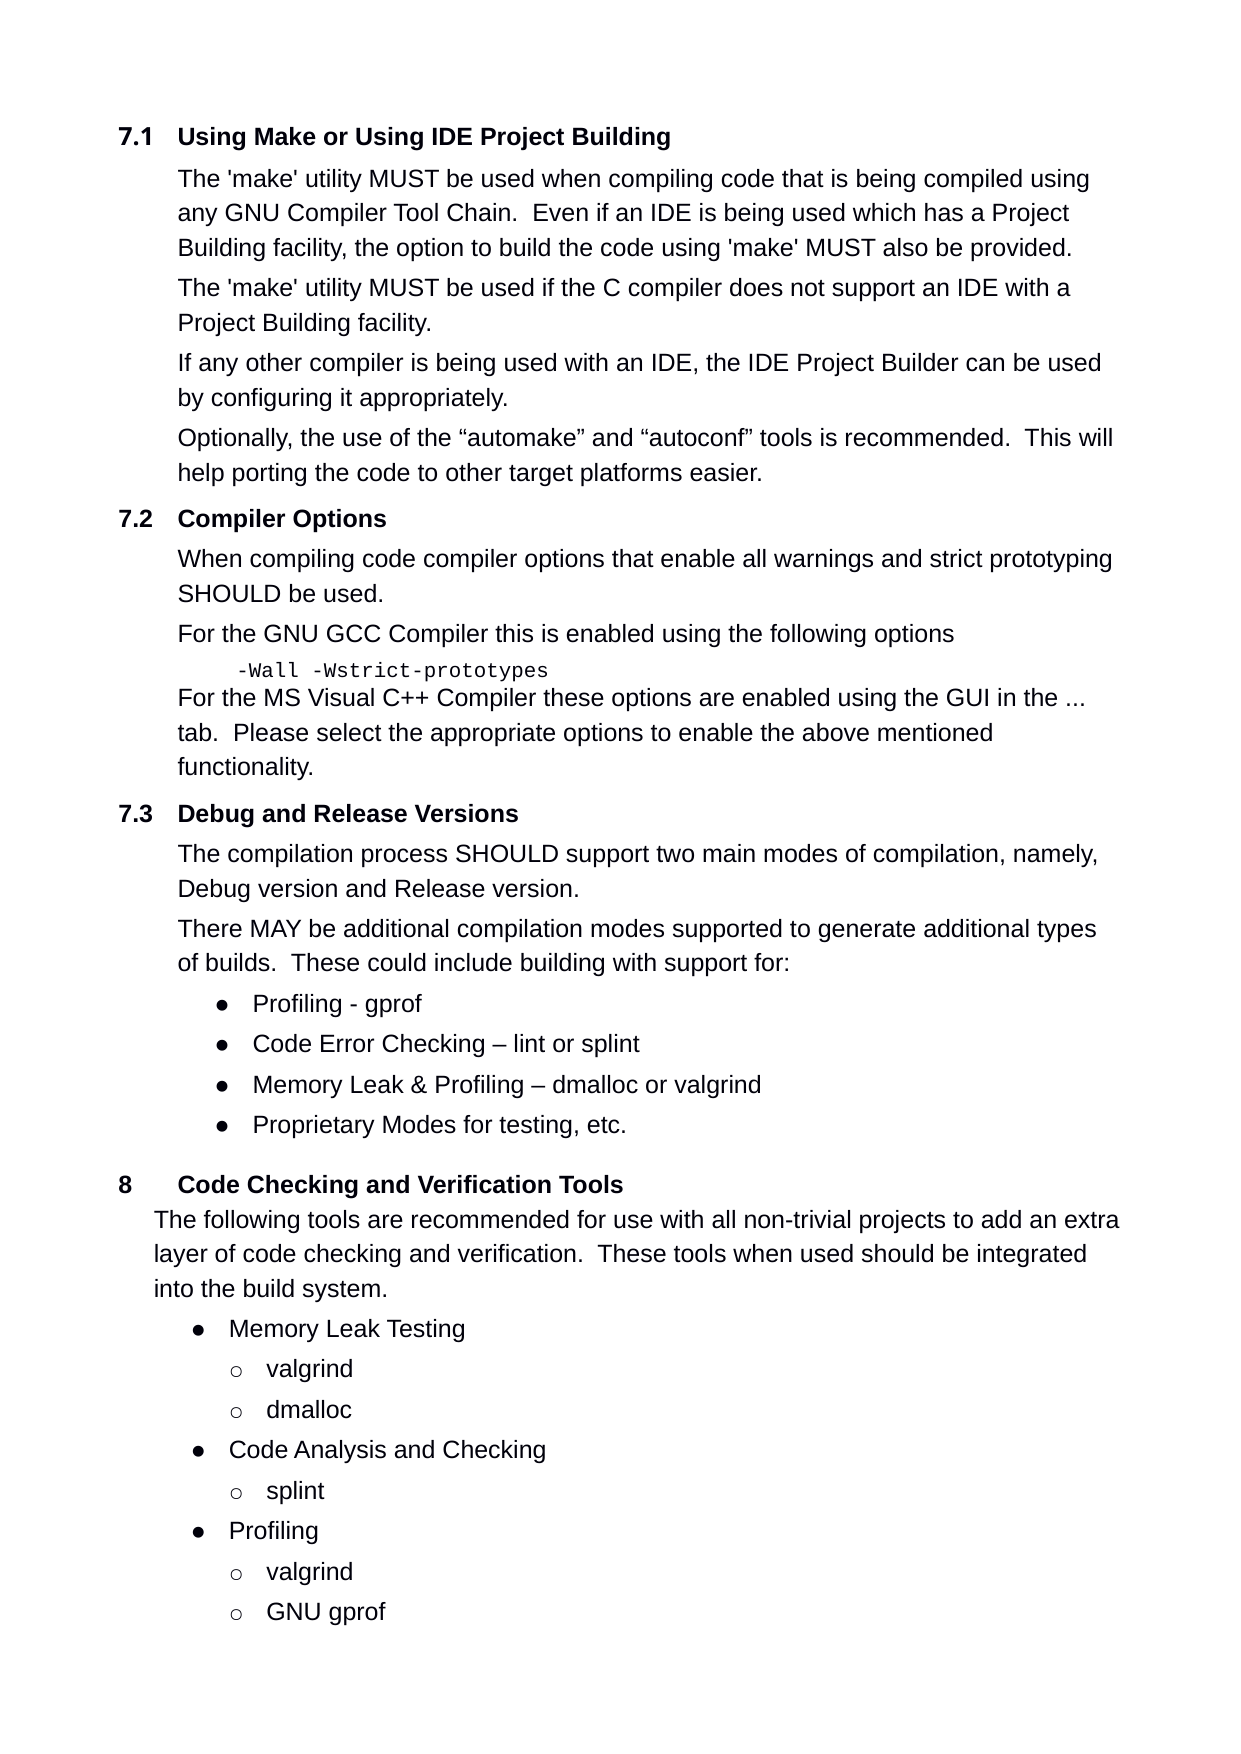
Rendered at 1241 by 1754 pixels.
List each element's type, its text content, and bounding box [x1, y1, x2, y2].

subtitle Using Make or Using IDE Project Building [118, 118, 1092, 152]
text When compiling code compiler options that enable all warnings and strict prototyping SHOULD be used. [177, 544, 1122, 608]
list Code Analysis and Checking [191, 1435, 1122, 1464]
list Proprietary Modes for testing, etc. [215, 1110, 1122, 1139]
text The 'make' utility MUST be used when compiling code that is being compiled using any GNU Compiler Tool Chain. Even if an IDE is being used which has a Project Building facility, the option to build the code using 'make' MUST also be provided. [177, 164, 1122, 262]
text The 'make' utility MUST be used if the C compiler does not support an IDE with a Project Building facility. [177, 273, 1122, 337]
text The compilation process SHOULD support two main modes of compilation, namely, Debug version and Release version. [177, 839, 1122, 902]
text There MAY be additional compilation modes supported to generate additional types of builds. These could include building with support for: [177, 914, 1122, 977]
subtitle Code Checking and Verification Tools [118, 1169, 1122, 1198]
text The following tools are recommended for use with all non-trivial projects to add an extra layer of code checking and verification. These tools when used should be integrated into the build system. [153, 1204, 1122, 1302]
list Code Error Checking – lint or splint [215, 1029, 1122, 1058]
text Optionally, the use of the “automake” and “autoconf” tools is recommended. This will help porting the code to other target platforms easier. [177, 423, 1122, 486]
text For the MS Visual C++ Compiler these options are enabled using the GUI in the ... tab. Please select the appropriate options to enable the above mentioned functionality. [177, 683, 1122, 781]
subtitle Compiler Options [118, 504, 1092, 533]
subtitle Debug and Release Versions [118, 798, 1092, 827]
list splint [228, 1476, 1122, 1504]
list GNU gprof [228, 1597, 1122, 1626]
text For the GNU GCC Compiler this is enabled using the following options [177, 619, 1122, 648]
list Memory Leak & Profiling – dmalloc or valgrind [215, 1070, 1122, 1098]
text If any other compiler is being used with an IDE, the IDE Project Builder can be used by configuring it appropriately. [177, 348, 1122, 411]
list valgrind [228, 1556, 1122, 1585]
list valgrind [228, 1354, 1122, 1383]
list Memory Leak Testing [191, 1314, 1122, 1343]
text -Wall -Wstrict-prototypes [236, 660, 1122, 683]
list Profiling [191, 1516, 1122, 1545]
list dmalloc [228, 1395, 1122, 1423]
list Profiling - gprof [215, 989, 1122, 1018]
